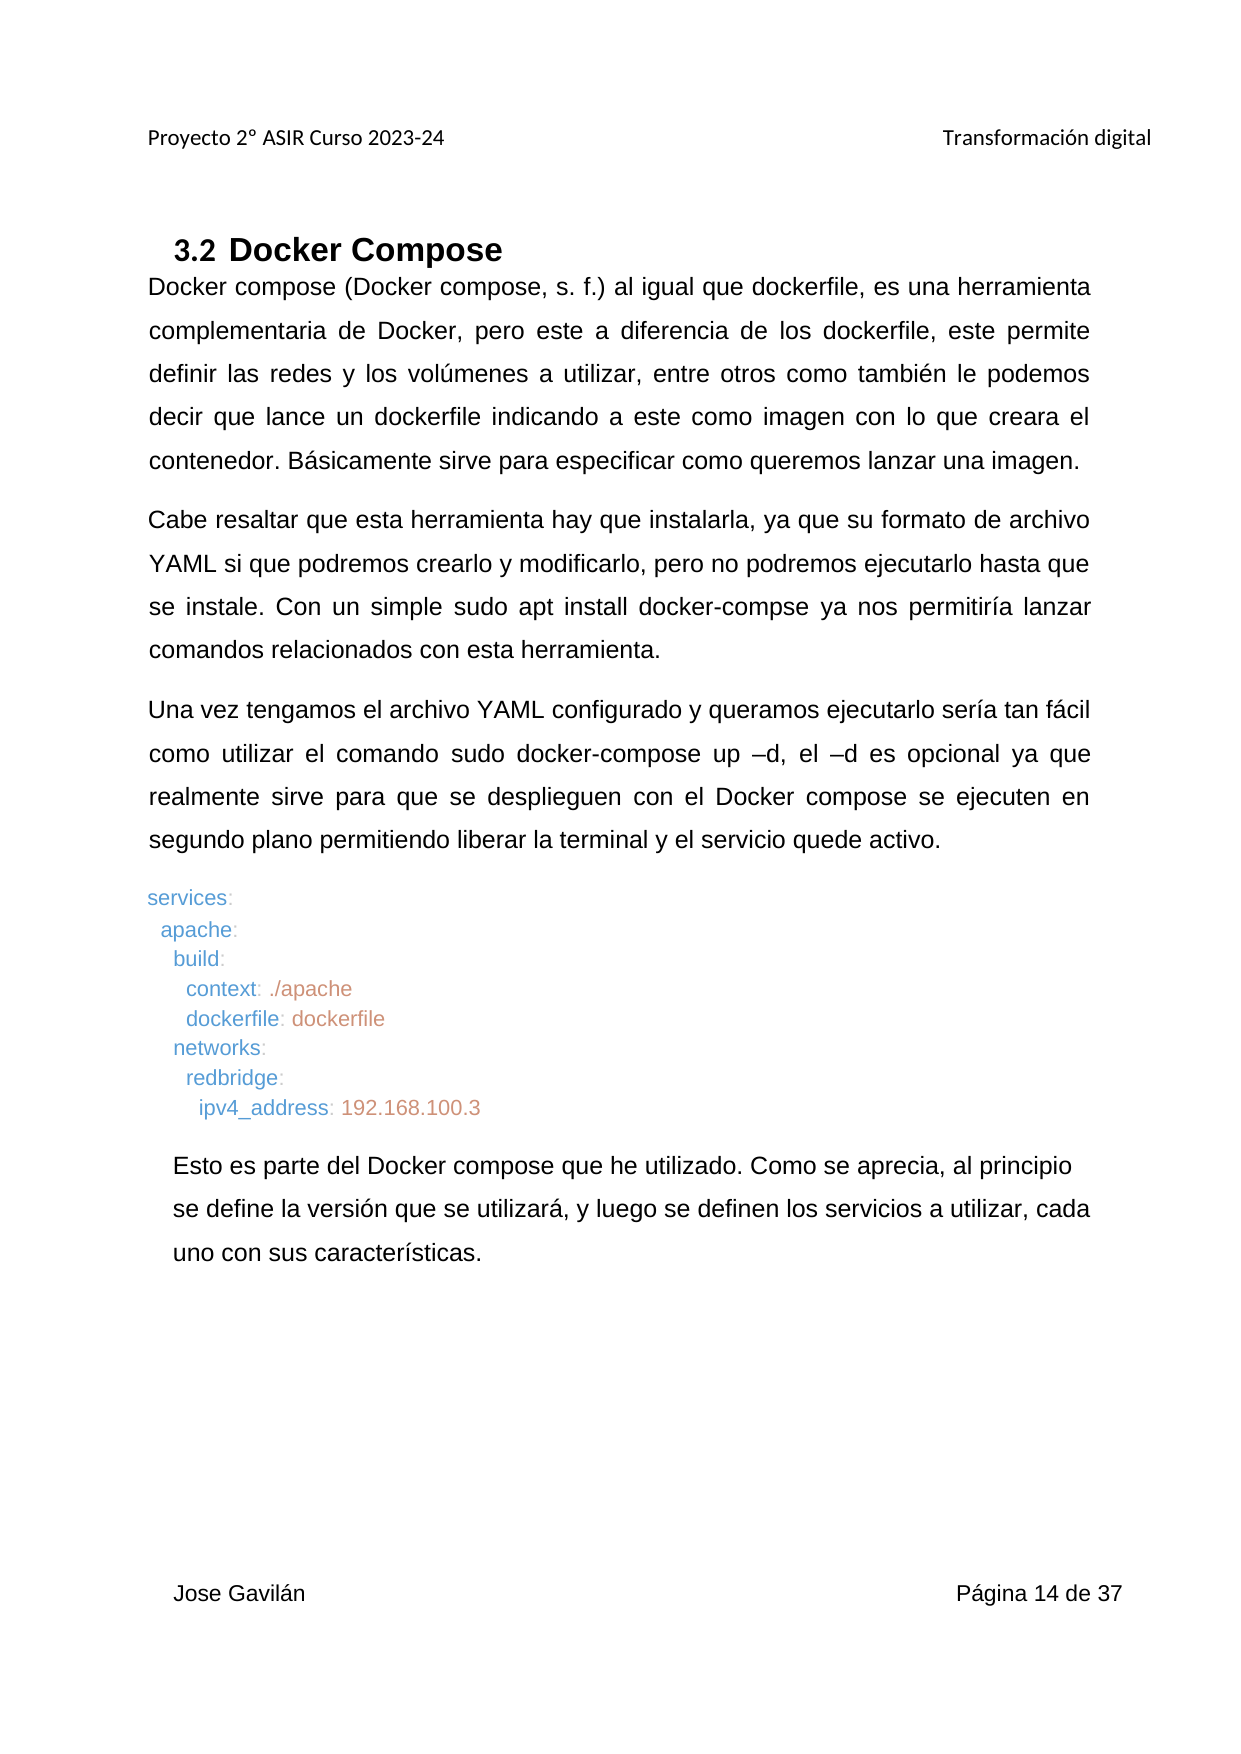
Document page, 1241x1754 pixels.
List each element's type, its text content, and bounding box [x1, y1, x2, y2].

text context: ./apache [148, 972, 1093, 1001]
text services: [147, 885, 605, 910]
text dockerfile: dockerfile [148, 1001, 1093, 1031]
text Cabe resaltar que esta herramienta hay que instalarla, ya que su formato de archivo YAML si que podremos crearlo y modificarlo, pero no podremos ejecutarlo hasta que se instale. Con un simple sudo apt install docker-compse ya nos permitiría lanzar comandos relacionados con esta herramienta. [148, 505, 1092, 664]
text apache: [148, 912, 1093, 942]
text redbridge: [148, 1061, 1093, 1090]
text ipv4_address: 192.168.100.3 [148, 1090, 1093, 1120]
text Esto es parte del Docker compose que he utilizado. Como se aprecia, al principio se define la versión que se utilizará, y luego se definen los servicios a utilizar, cada uno con sus características. [173, 1151, 1092, 1266]
text Una vez tengamos el archivo YAML configurado y queramos ejecutarlo sería tan fácil como utilizar el comando sudo docker-compose up –d, el –d es opcional ya que realmente sirve para que se desplieguen con el Docker compose se ejecuten en segundo plano permitiendo liberar la terminal y el servicio quede activo. [148, 695, 1092, 854]
text Docker compose (Docker compose, s. f.) al igual que dockerfile, es una herramienta complementaria de Docker, pero este a diferencia de los dockerfile, este permite definir las redes y los volúmenes a utilizar, entre otros como también le podemos decir que lance un dockerfile indicando a este como imagen con lo que creara el contenedor. Básicamente sirve para especificar como queremos lanzar una imagen. [148, 272, 1092, 474]
text networks: [148, 1031, 1093, 1061]
subtitle Docker Compose [173, 229, 1093, 269]
text build: [148, 942, 1093, 972]
